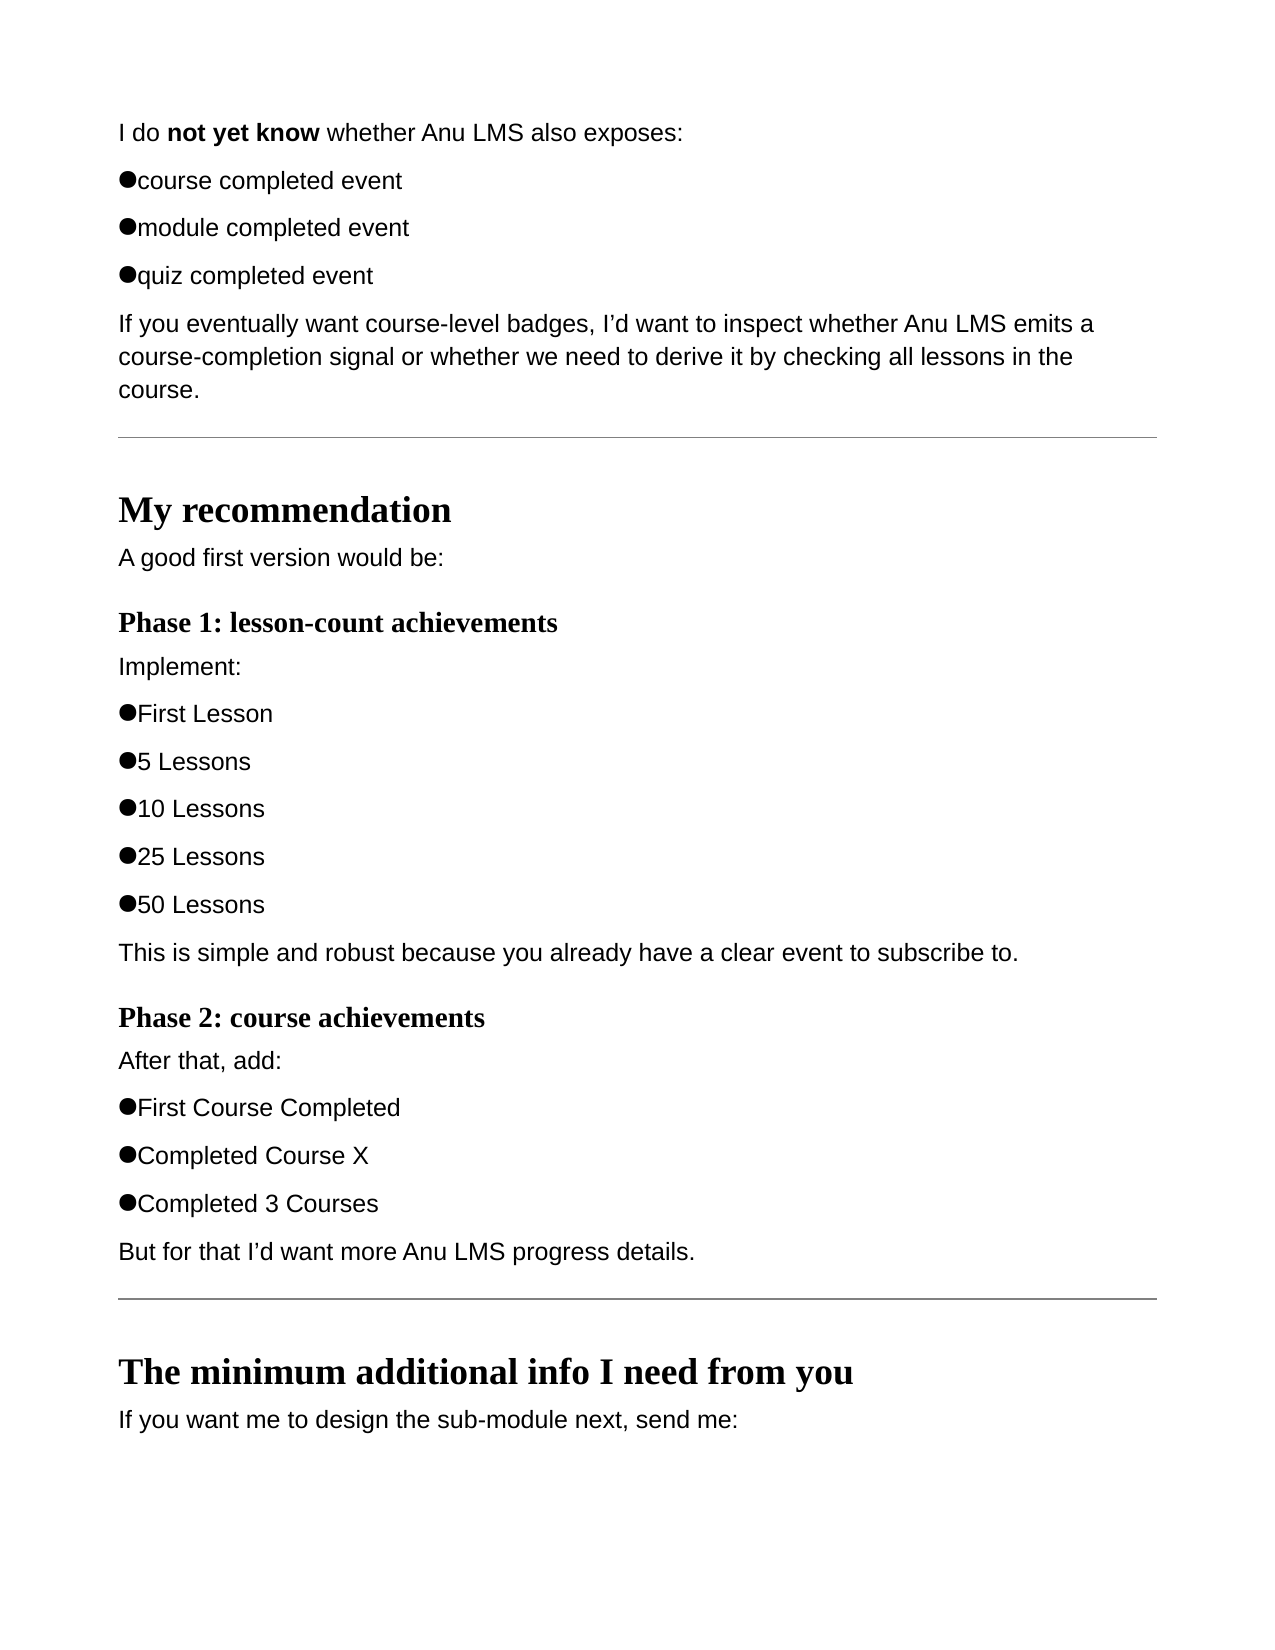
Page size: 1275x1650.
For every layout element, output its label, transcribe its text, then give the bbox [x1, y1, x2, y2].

list course completed event [118, 166, 1157, 194]
text If you want me to design the sub-module next, send me: [118, 1405, 1157, 1434]
list 10 Lessons [118, 794, 1157, 823]
list quiz completed event [118, 261, 1157, 290]
list 50 Lessons [118, 890, 1157, 919]
subtitle Phase 1: lesson-count achievements [118, 605, 1157, 639]
text If you eventually want course-level badges, I’d want to inspect whether Anu LMS emits a course-completion signal or whether we need to derive it by checking all lessons in the course. [118, 309, 1157, 404]
text A good first version would be: [118, 543, 1157, 572]
text This is simple and robust because you already have a clear event to subscribe to. [118, 938, 1157, 966]
text But for that I’d want more Anu LMS progress details. [118, 1237, 1157, 1265]
text Implement: [118, 651, 1157, 680]
list First Lesson [118, 699, 1157, 728]
list module completed event [118, 213, 1157, 242]
subtitle Phase 2: course achievements [118, 1000, 1157, 1033]
subtitle My recommendation [118, 488, 1157, 531]
list Completed 3 Courses [118, 1189, 1157, 1218]
list 25 Lessons [118, 842, 1157, 871]
text After that, add: [118, 1046, 1157, 1074]
list First Course Completed [118, 1093, 1157, 1122]
list Completed Course X [118, 1141, 1157, 1170]
subtitle The minimum additional info I need from you [118, 1349, 1157, 1392]
text I do not yet know whether Anu LMS also exposes: [118, 118, 1157, 147]
list 5 Lessons [118, 747, 1157, 776]
